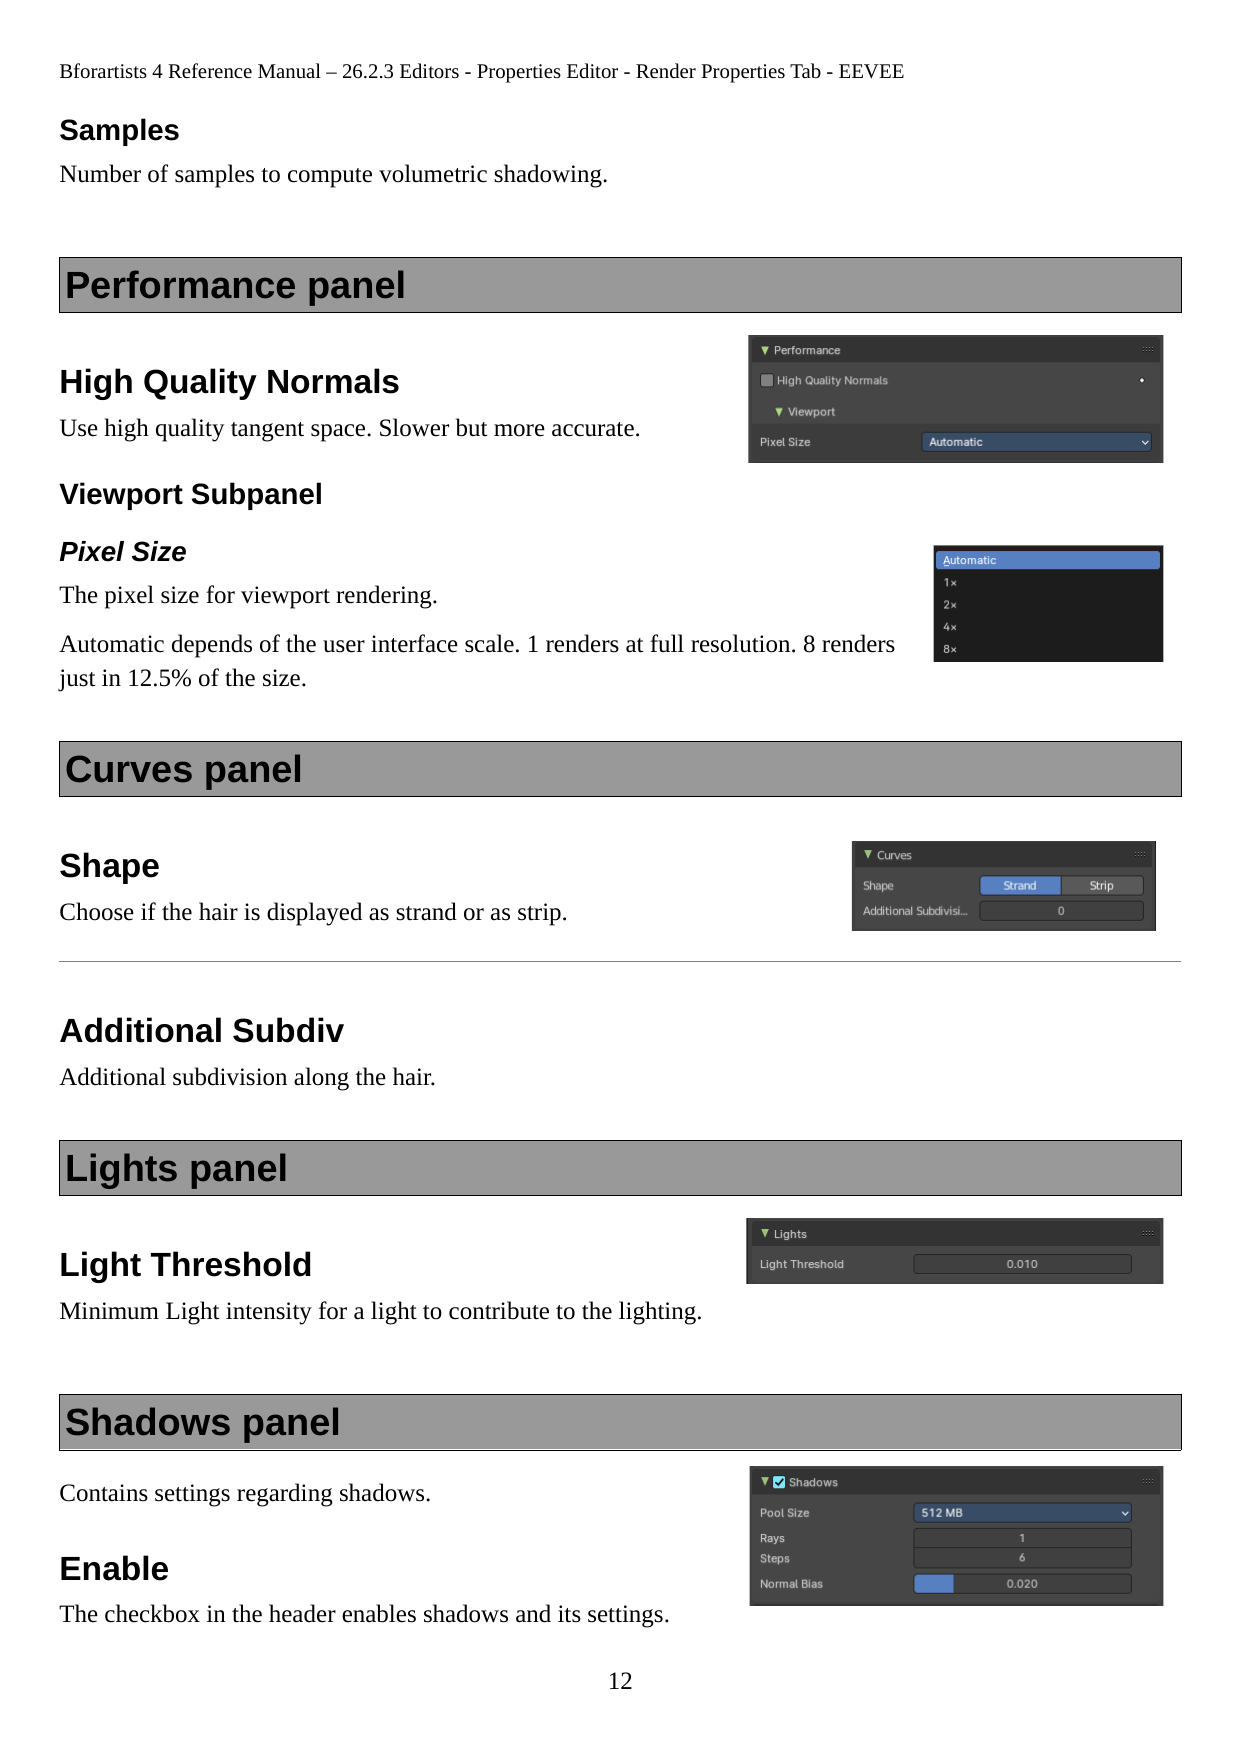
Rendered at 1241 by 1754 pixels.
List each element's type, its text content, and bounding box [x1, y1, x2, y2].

table_header Performance panel [60, 258, 1181, 312]
text Number of samples to compute volumetric shadowing. [59, 159, 1181, 188]
table_header Shadows panel [60, 1395, 1181, 1449]
subtitle Shape [59, 846, 851, 885]
table_header Curves panel [60, 742, 1181, 796]
picture [851, 841, 1156, 931]
picture [933, 545, 1164, 662]
table_header Lights panel [60, 1141, 1181, 1195]
text The pixel size for viewport rendering. [59, 580, 933, 608]
text Minimum Light intensity for a light to contribute to the lighting. [59, 1296, 1181, 1325]
text Use high quality tangent space. Slower but more accurate. [59, 413, 748, 442]
subtitle Additional Subdiv [59, 1011, 1181, 1050]
text The checkbox in the header enables shadows and its settings. [59, 1599, 1181, 1628]
subtitle Viewport Subpanel [59, 477, 1181, 510]
subtitle High Quality Normals [59, 362, 748, 401]
subtitle [1164, 1245, 1181, 1284]
picture [749, 1466, 1164, 1606]
text Additional subdivision along the hair. [59, 1062, 1181, 1091]
picture [746, 1218, 1164, 1284]
subtitle [1164, 1548, 1181, 1587]
subtitle Samples [59, 113, 1181, 146]
subtitle Light Threshold [59, 1245, 746, 1284]
subtitle Pixel Size [59, 535, 1181, 567]
text Contains settings regarding shadows. [59, 1478, 749, 1507]
text Choose if the hair is displayed as strand or as strip. [59, 897, 851, 926]
subtitle [1164, 362, 1181, 401]
picture [748, 335, 1164, 463]
subtitle Enable [59, 1548, 749, 1587]
subtitle [1156, 846, 1181, 885]
text Automatic depends of the user interface scale. 1 renders at full resolution. 8 renders just in 12.5% of the size. [59, 629, 1181, 692]
